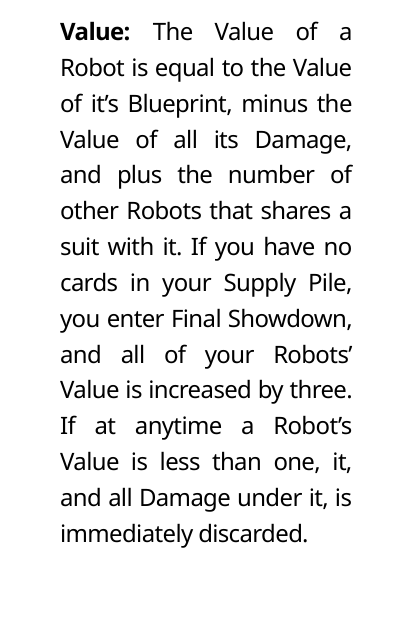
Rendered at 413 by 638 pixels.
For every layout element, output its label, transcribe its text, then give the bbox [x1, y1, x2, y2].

list Value: The Value of a Robot is equal to the Value of it’s Blueprint, minus the Value of all its Damage, and plus the number of other Robots that shares a suit with it. If you have no cards in your Supply Pile, you enter Final Showdown, and all of your Robots’ Value is increased by three. If at anytime a Robot’s Value is less than one, it, and all Damage under it, is immediately discarded. [60, 15, 352, 549]
